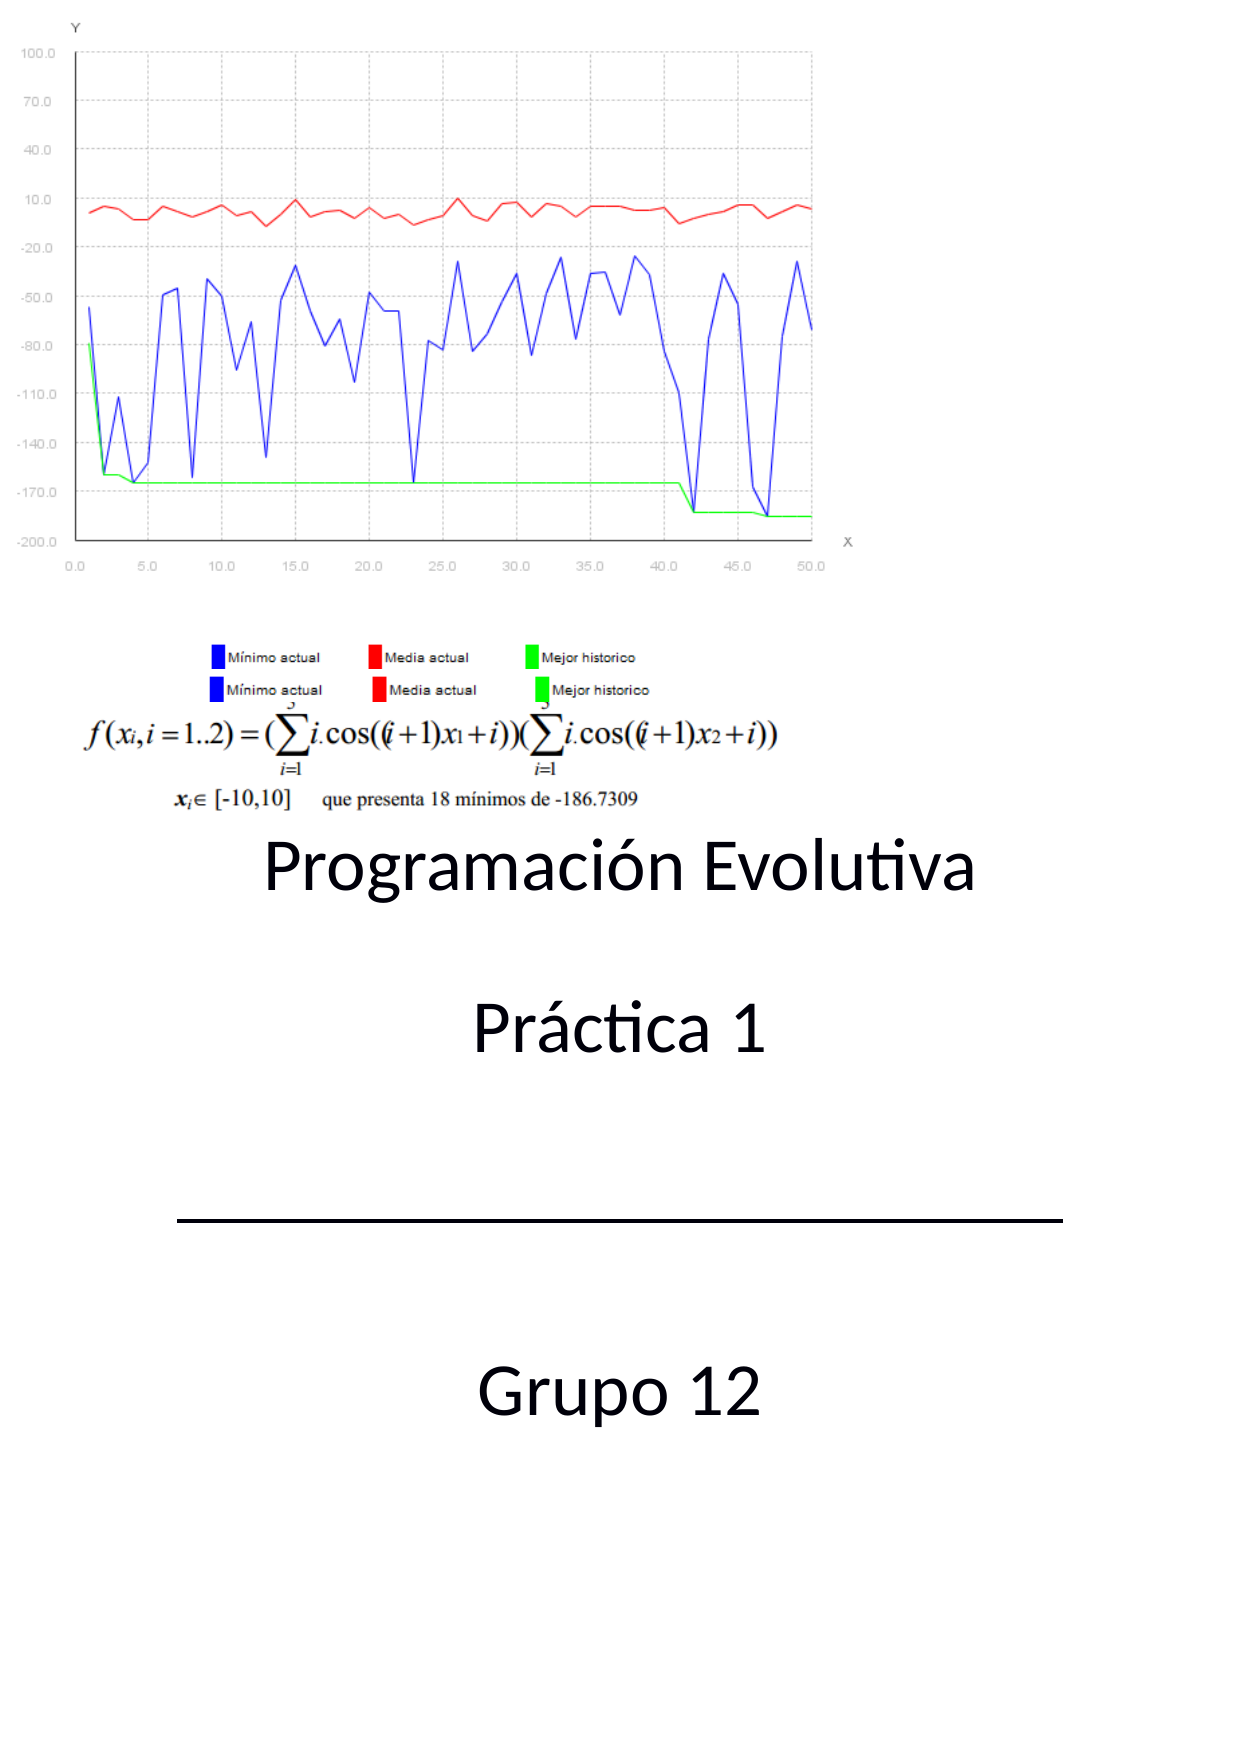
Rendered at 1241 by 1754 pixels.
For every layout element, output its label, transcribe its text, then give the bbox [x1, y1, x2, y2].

text Práctica 1 [177, 979, 1063, 1071]
picture [0, 0, 886, 817]
text Programación Evolutiva [177, 197, 1063, 909]
text Grupo 12 [177, 1343, 1063, 1434]
